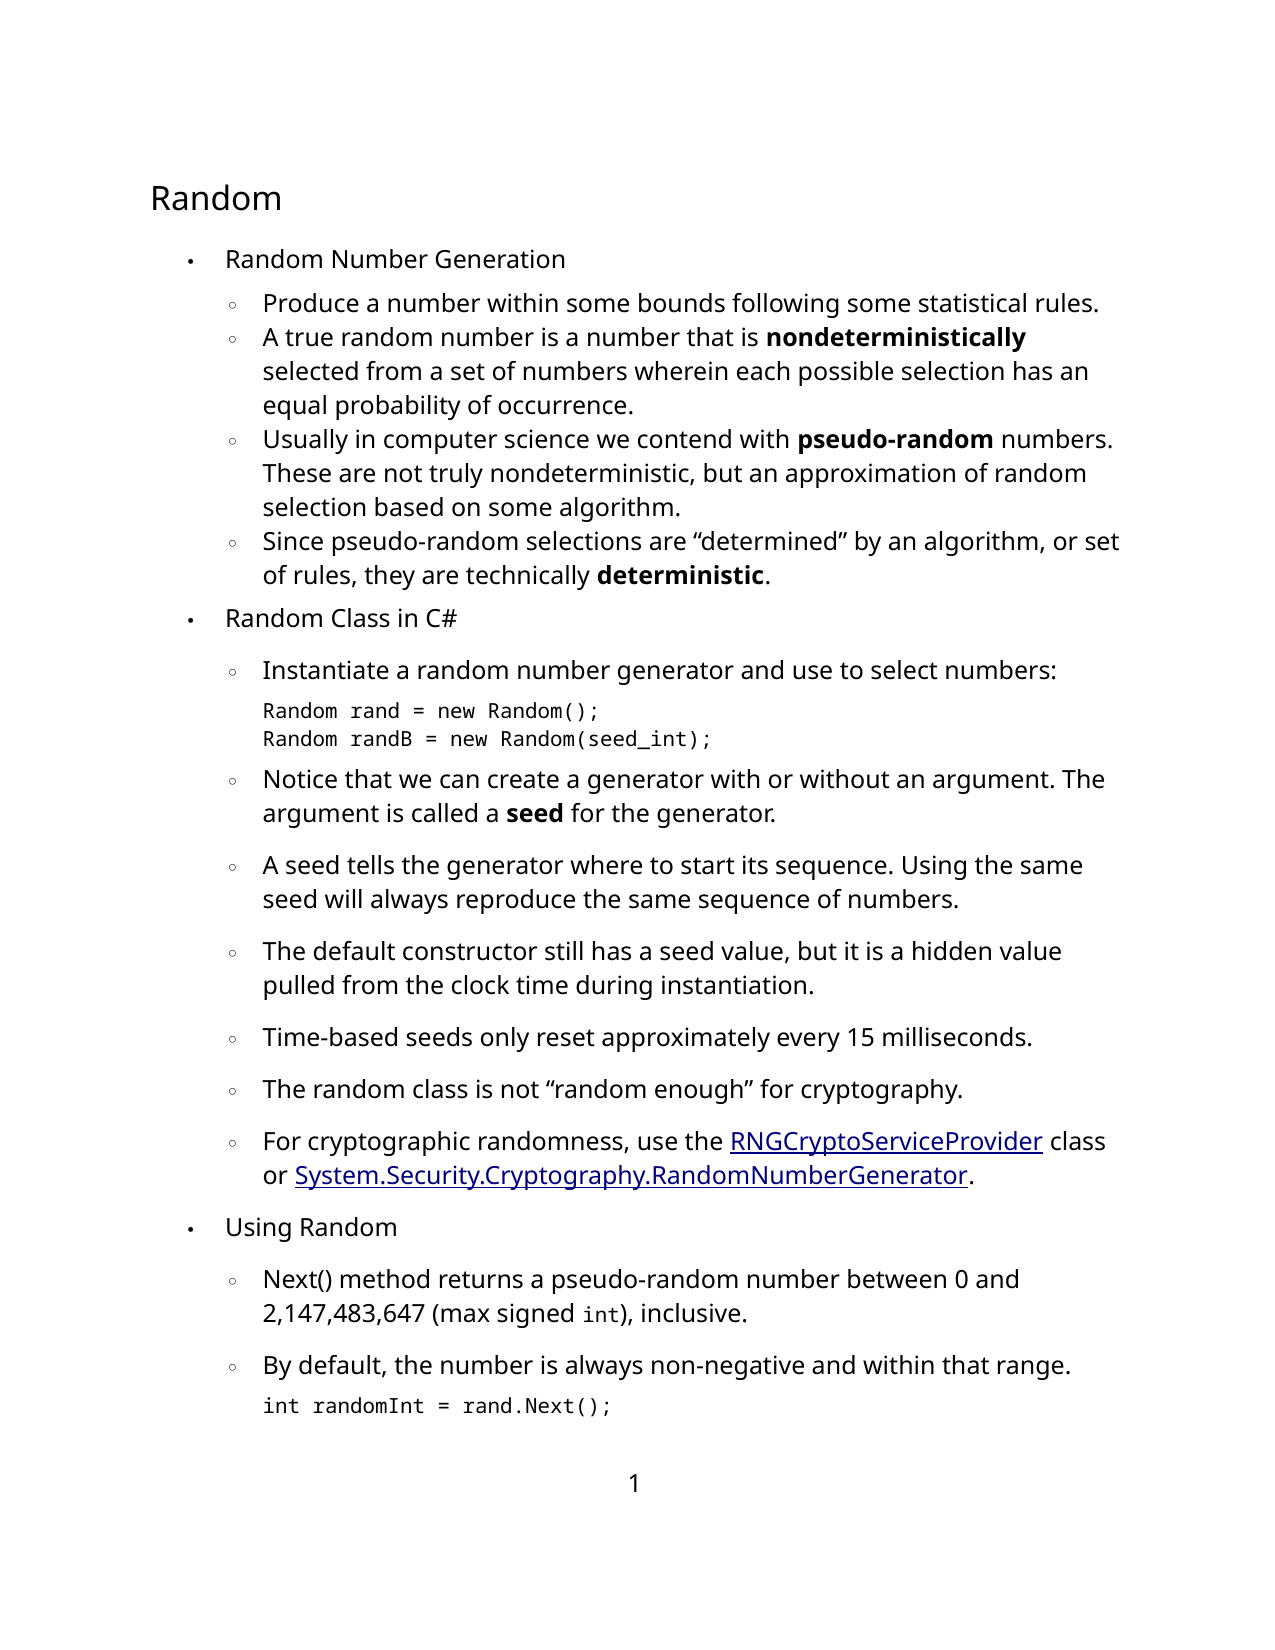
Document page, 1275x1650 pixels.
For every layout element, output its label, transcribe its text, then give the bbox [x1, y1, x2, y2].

list Random Number Generation [187, 242, 1125, 276]
list For cryptographic randomness, use the RNGCryptoServiceProvider class or System.Security.Cryptography.RandomNumberGenerator. [225, 1124, 1125, 1192]
list int randomInt = rand.Next(); [225, 1391, 1125, 1419]
list A true random number is a number that is nondeterministically selected from a set of numbers wherein each possible selection has an equal probability of occurrence. [225, 319, 1125, 421]
list Random randB = new Random(seed_int); [225, 724, 1125, 753]
list Next() method returns a pseudo-random number between 0 and 2,147,483,647 (max signed int), inclusive. [225, 1262, 1125, 1330]
list Random rand = new Random(); [225, 696, 1125, 724]
list A seed tells the generator where to start its sequence. Using the same seed will always reproduce the same sequence of numbers. [225, 848, 1125, 916]
list The random class is not “random enough” for cryptography. [225, 1072, 1125, 1106]
list Time-based seeds only reset approximately every 15 milliseconds. [225, 1020, 1125, 1054]
list Notice that we can create a generator with or without an argument. The argument is called a seed for the generator. [225, 762, 1125, 830]
list Produce a number within some bounds following some statistical rules. [225, 285, 1125, 319]
list Instantiate a random number generator and use to select numbers: [225, 653, 1125, 687]
list Usually in computer science we contend with pseudo-random numbers. These are not truly nondeterministic, but an approximation of random selection based on some algorithm. [225, 421, 1125, 524]
list Since pseudo-random selections are “determined” by an algorithm, or set of rules, they are technically deterministic. [225, 524, 1125, 592]
list By default, the number is always non-negative and within that range. [225, 1348, 1125, 1382]
list Using Random [187, 1210, 1125, 1244]
subtitle Random [150, 175, 1125, 221]
list The default constructor still has a seed value, but it is a hidden value pulled from the clock time during instantiation. [225, 934, 1125, 1002]
list Random Class in C# [187, 601, 1125, 635]
